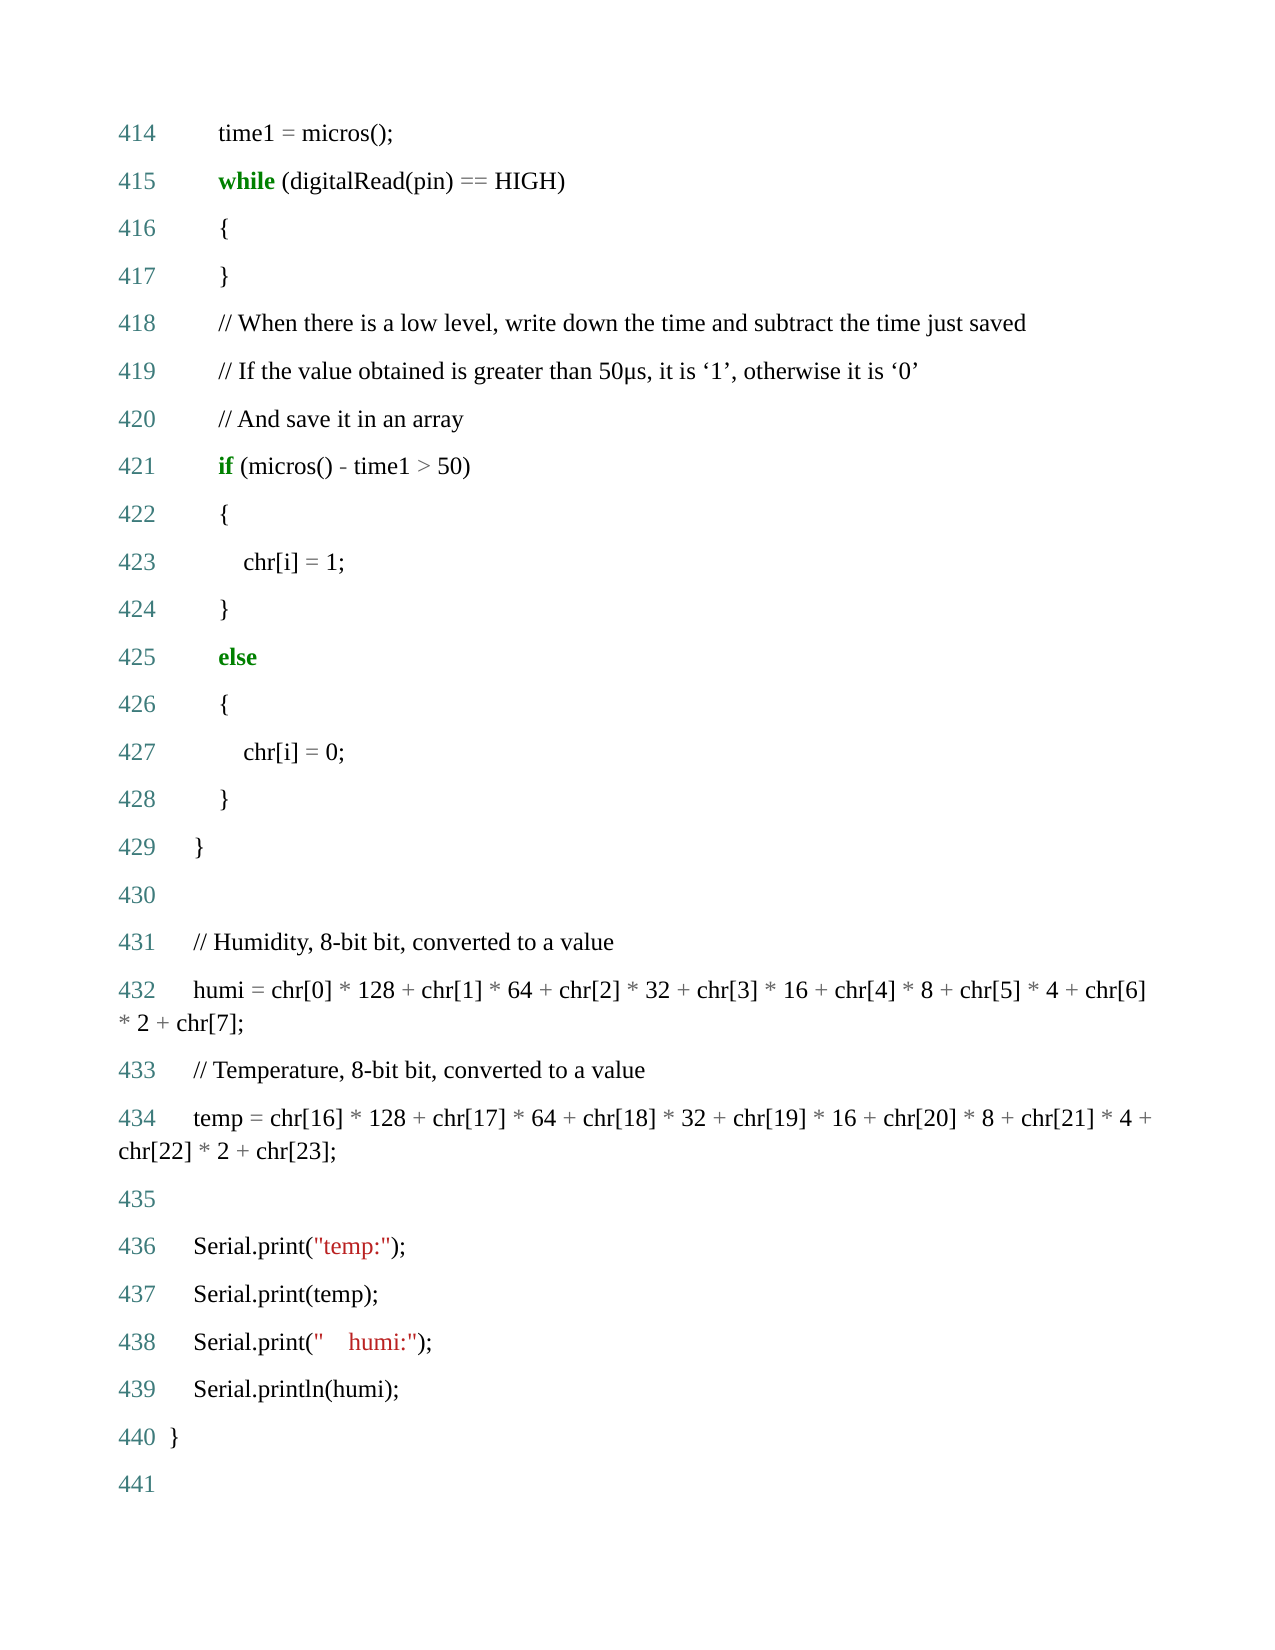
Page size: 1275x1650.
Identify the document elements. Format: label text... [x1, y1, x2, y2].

text 415 while (digitalRead(pin) == HIGH) [118, 166, 1157, 194]
text 422 { [118, 499, 1157, 528]
text 427 chr[i] = 0; [118, 737, 1157, 766]
text 436 Serial.print("temp:"); [118, 1231, 1157, 1260]
text 431 // Humidity, 8-bit bit, converted to a value [118, 927, 1157, 956]
text 441 [118, 1469, 1157, 1498]
text 439 Serial.println(humi); [118, 1374, 1157, 1403]
text 423 chr[i] = 1; [118, 547, 1157, 575]
text 416 { [118, 213, 1157, 242]
text 421 if (micros() - time1 > 50) [118, 451, 1157, 480]
text 424 } [118, 594, 1157, 623]
text 432 humi = chr[0] * 128 + chr[1] * 64 + chr[2] * 32 + chr[3] * 16 + chr[4] * 8 + chr[5] * 4 + chr[6] * 2 + chr[7]; [118, 975, 1157, 1037]
text 420 // And save it in an array [118, 404, 1157, 432]
text 414 time1 = micros(); [118, 118, 1157, 147]
text 419 // If the value obtained is greater than 50μs, it is ‘1’, otherwise it is ‘0’ [118, 356, 1157, 385]
text 433 // Temperature, 8-bit bit, converted to a value [118, 1056, 1157, 1084]
text 425 else [118, 642, 1157, 671]
text 418 // When there is a low level, write down the time and subtract the time just saved [118, 308, 1157, 337]
text 435 [118, 1184, 1157, 1213]
text 429 } [118, 832, 1157, 861]
text 428 } [118, 784, 1157, 813]
text 426 { [118, 689, 1157, 718]
text 437 Serial.print(temp); [118, 1279, 1157, 1308]
text 438 Serial.print(" humi:"); [118, 1327, 1157, 1355]
text 434 temp = chr[16] * 128 + chr[17] * 64 + chr[18] * 32 + chr[19] * 16 + chr[20] * 8 + chr[21] * 4 + chr[22] * 2 + chr[23]; [118, 1103, 1157, 1165]
text 430 [118, 880, 1157, 908]
text 417 } [118, 261, 1157, 290]
text 440 } [118, 1422, 1157, 1451]
